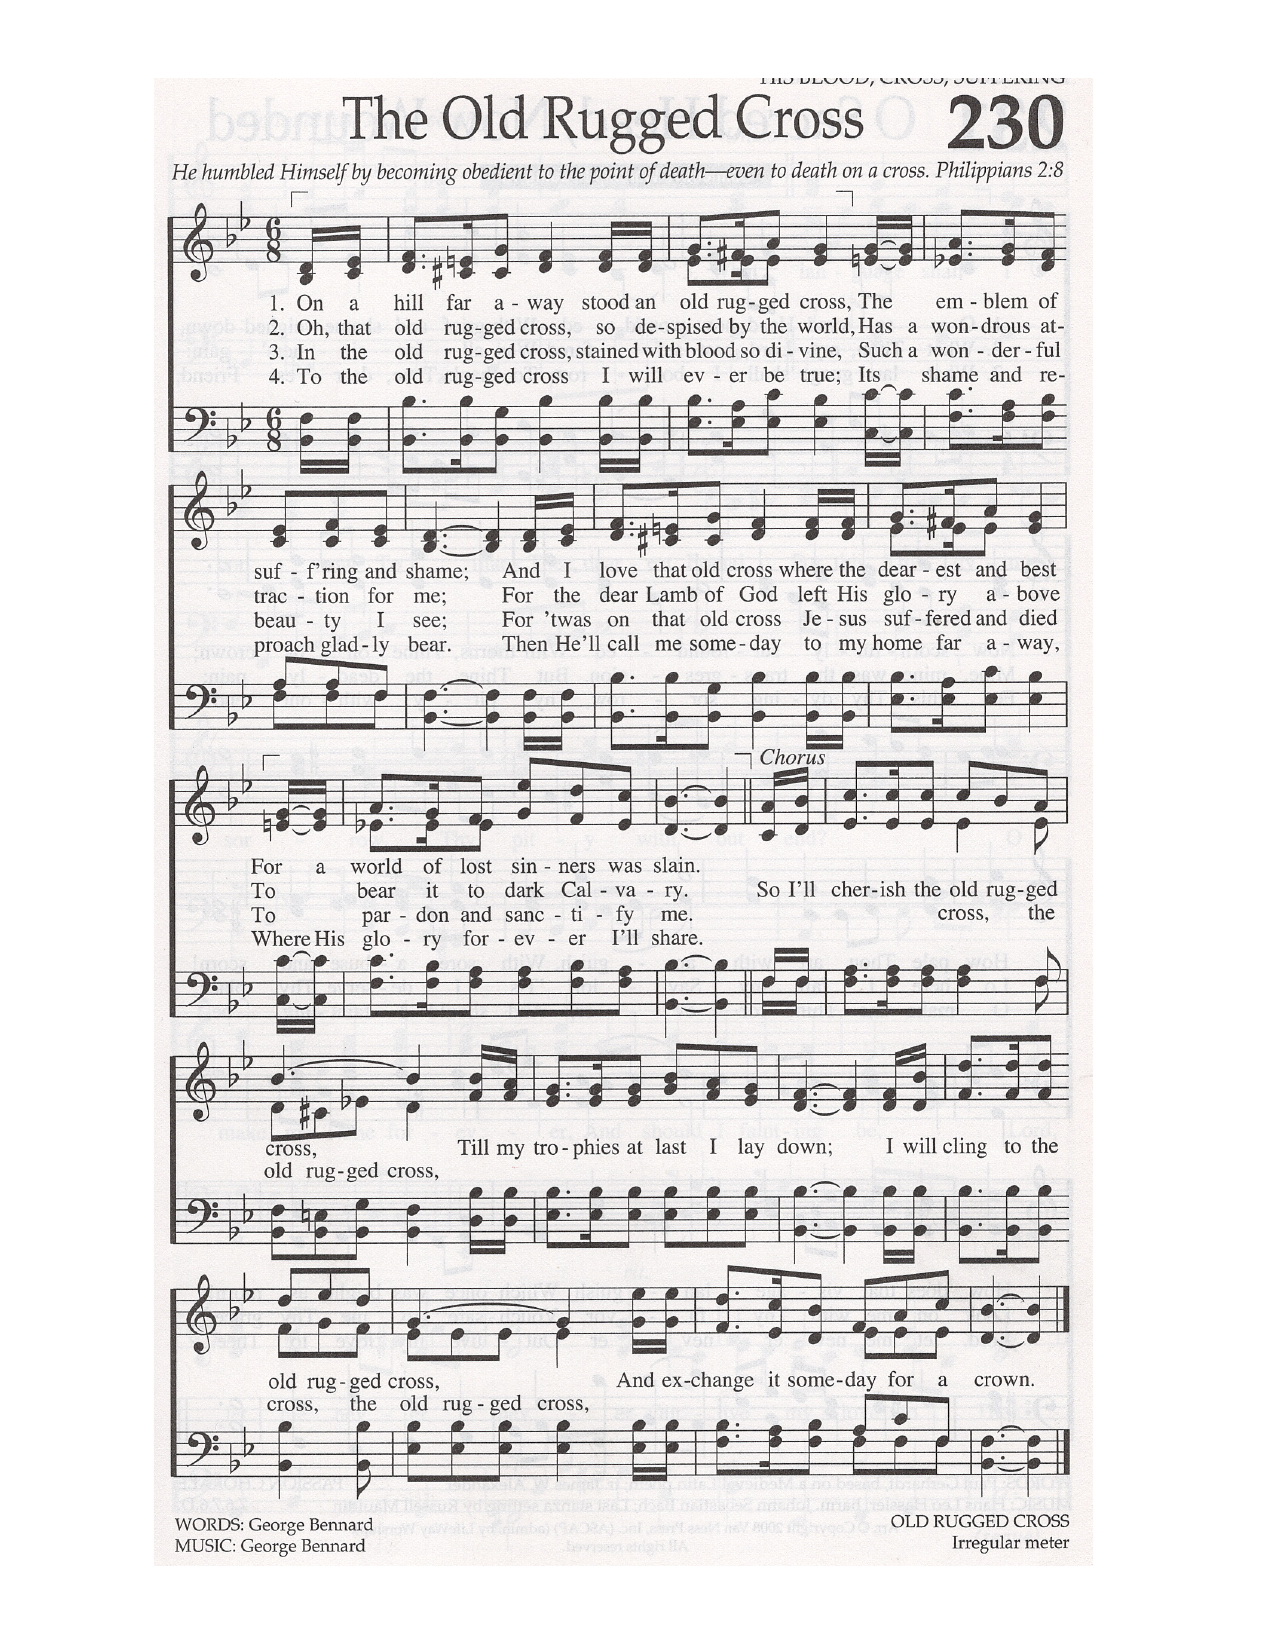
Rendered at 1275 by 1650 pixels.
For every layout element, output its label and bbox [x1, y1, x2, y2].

picture [153, 78, 788, 376]
